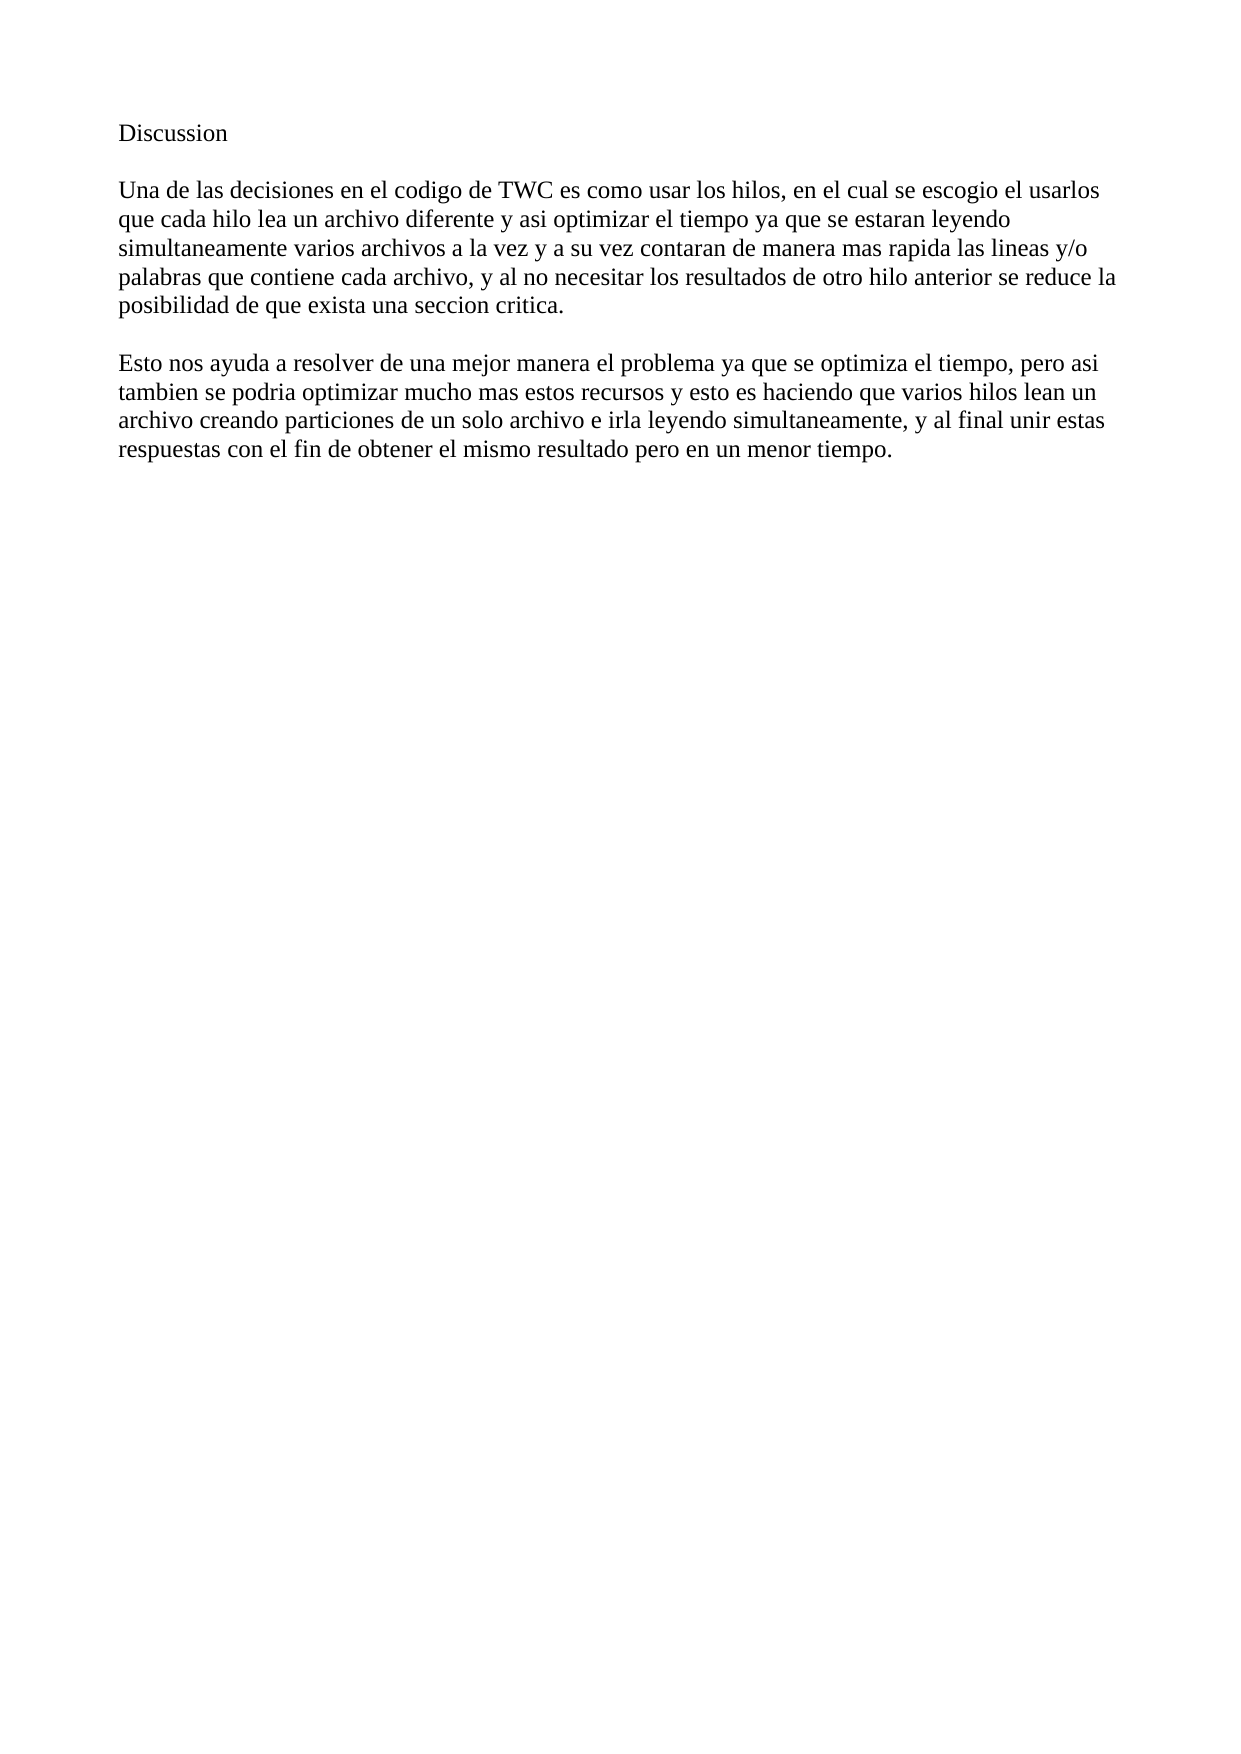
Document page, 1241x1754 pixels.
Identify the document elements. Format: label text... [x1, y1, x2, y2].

text Discussion [118, 118, 1122, 147]
text Una de las decisiones en el codigo de TWC es como usar los hilos, en el cual se escogio el usarlos que cada hilo lea un archivo diferente y asi optimizar el tiempo ya que se estaran leyendo simultaneamente varios archivos a la vez y a su vez contaran de manera mas rapida las lineas y/o palabras que contiene cada archivo, y al no necesitar los resultados de otro hilo anterior se reduce la posibilidad de que exista una seccion critica. [118, 176, 1122, 319]
text Esto nos ayuda a resolver de una mejor manera el problema ya que se optimiza el tiempo, pero asi tambien se podria optimizar mucho mas estos recursos y esto es haciendo que varios hilos lean un archivo creando particiones de un solo archivo e irla leyendo simultaneamente, y al final unir estas respuestas con el fin de obtener el mismo resultado pero en un menor tiempo. [118, 348, 1122, 463]
